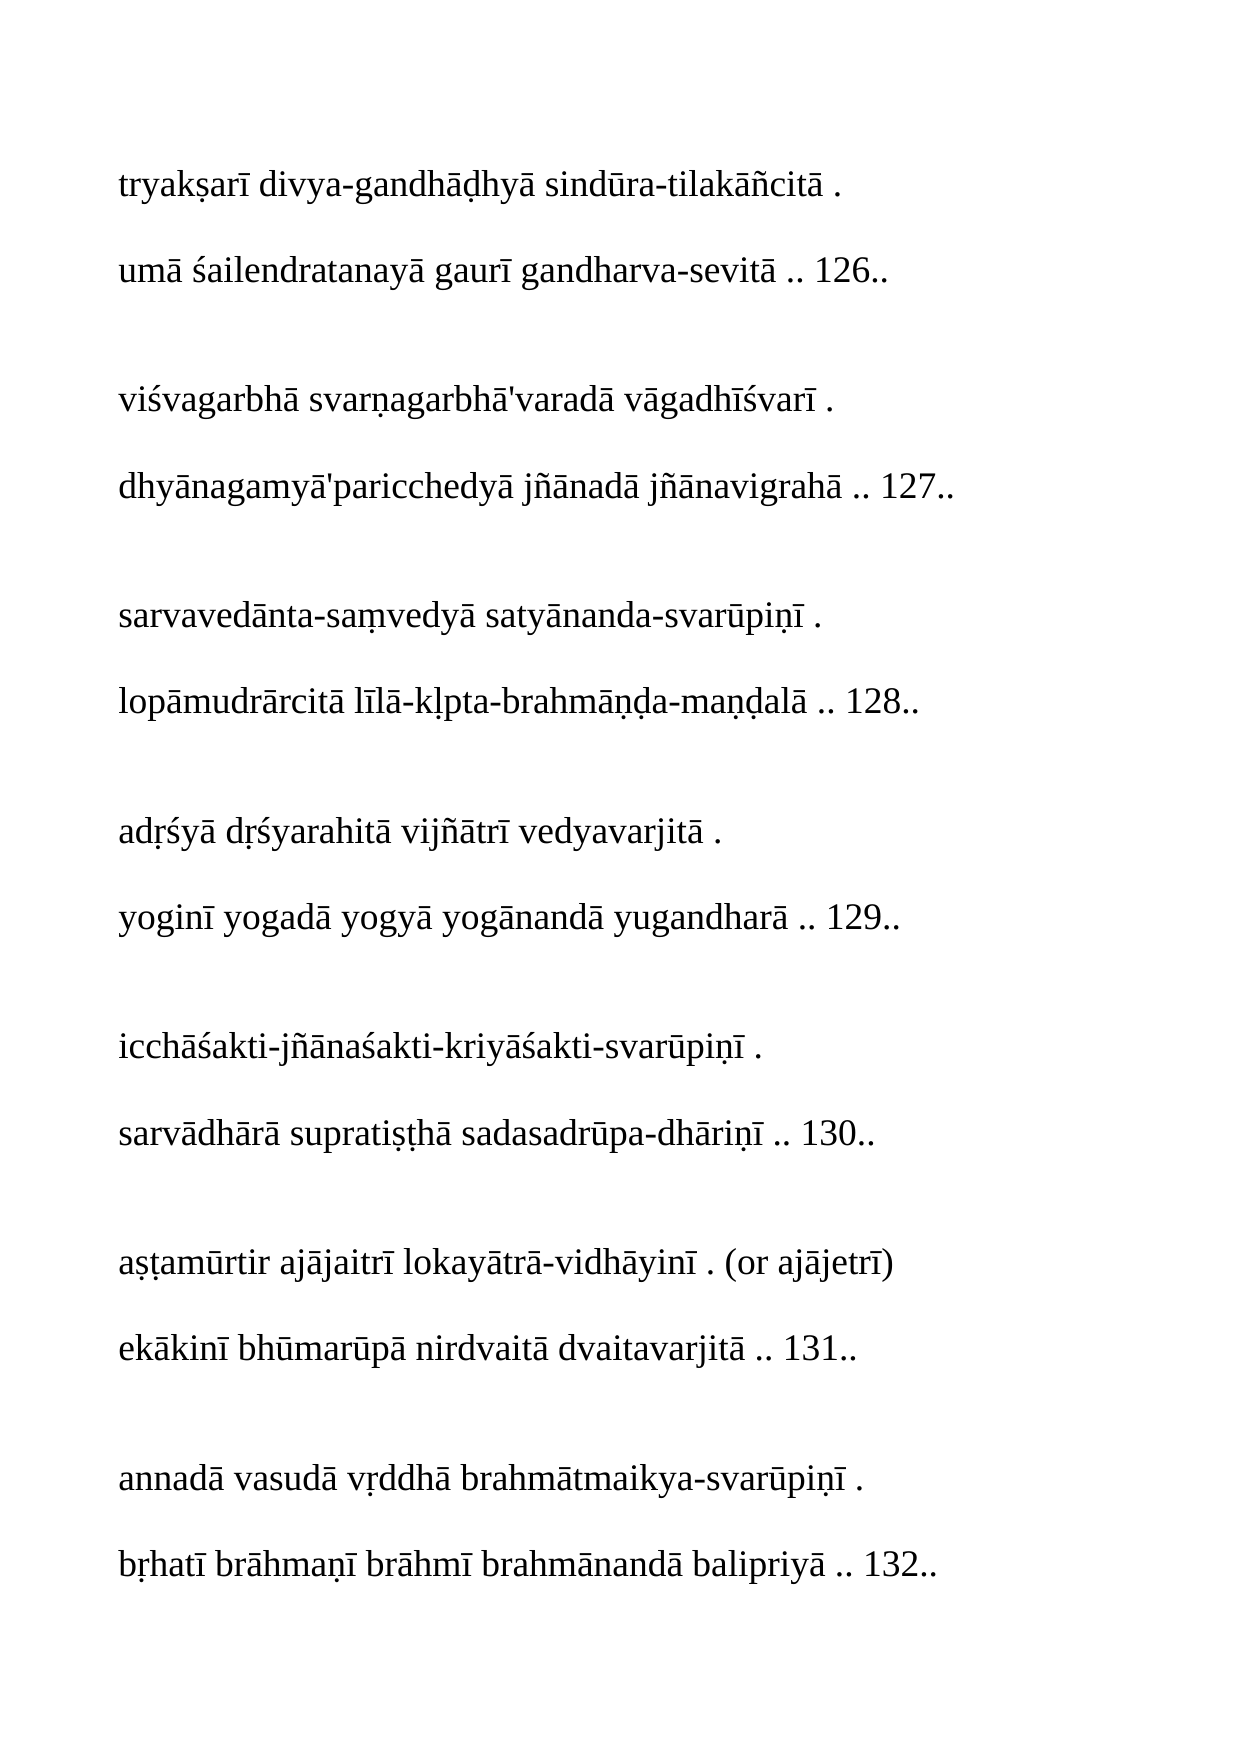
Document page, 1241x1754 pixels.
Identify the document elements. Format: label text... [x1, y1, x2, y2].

text dhyānagamyā'paricchedyā jñānadā jñānavigrahā .. 127.. [118, 463, 1122, 506]
text aṣṭamūrtir ajājaitrī lokayātrā-vidhāyinī . (or ajājetrī) [118, 1239, 1122, 1282]
text bṛhatī brāhmaṇī brāhmī brahmānandā balipriyā .. 132.. [118, 1541, 1122, 1584]
text tryakṣarī divya-gandhāḍhyā sindūra-tilakāñcitā . [118, 161, 1122, 204]
text icchāśakti-jñānaśakti-kriyāśakti-svarūpiṇī . [118, 1024, 1122, 1067]
text ekākinī bhūmarūpā nirdvaitā dvaitavarjitā .. 131.. [118, 1326, 1122, 1369]
text sarvādhārā supratiṣṭhā sadasadrūpa-dhāriṇī .. 130.. [118, 1110, 1122, 1153]
text annadā vasudā vṛddhā brahmātmaikya-svarūpiṇī . [118, 1455, 1122, 1498]
text sarvavedānta-saṃvedyā satyānanda-svarūpiṇī . [118, 592, 1122, 636]
text adṛśyā dṛśyarahitā vijñātrī vedyavarjitā . [118, 808, 1122, 851]
text viśvagarbhā svarṇagarbhā'varadā vāgadhīśvarī . [118, 377, 1122, 420]
text umā śailendratanayā gaurī gandharva-sevitā .. 126.. [118, 247, 1122, 291]
text yoginī yogadā yogyā yogānandā yugandharā .. 129.. [118, 894, 1122, 937]
text lopāmudrārcitā līlā-kḷpta-brahmāṇḍa-maṇḍalā .. 128.. [118, 679, 1122, 722]
